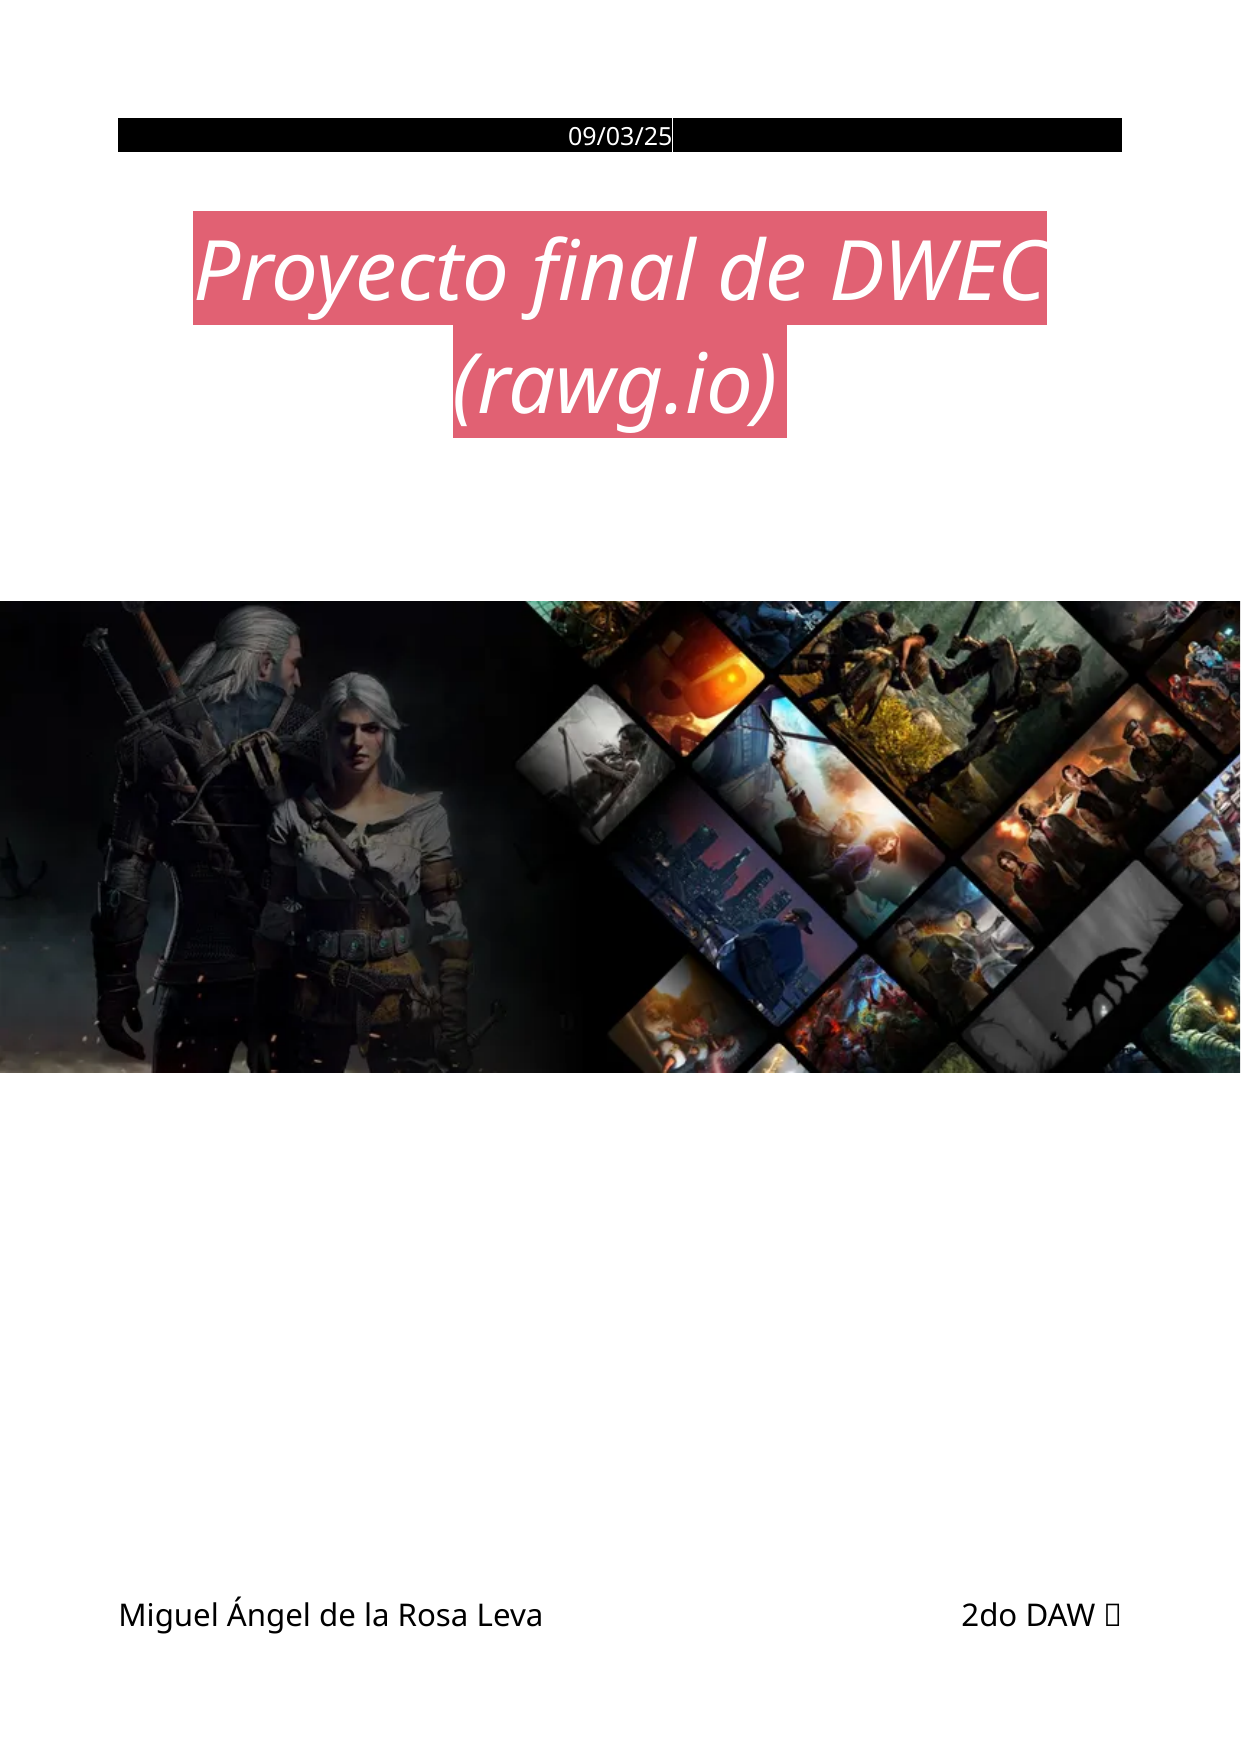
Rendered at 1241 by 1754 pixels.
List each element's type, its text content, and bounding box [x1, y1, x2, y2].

picture [0, 601, 1241, 1073]
text Proyecto final de DWEC (rawg.io) [118, 211, 1122, 438]
